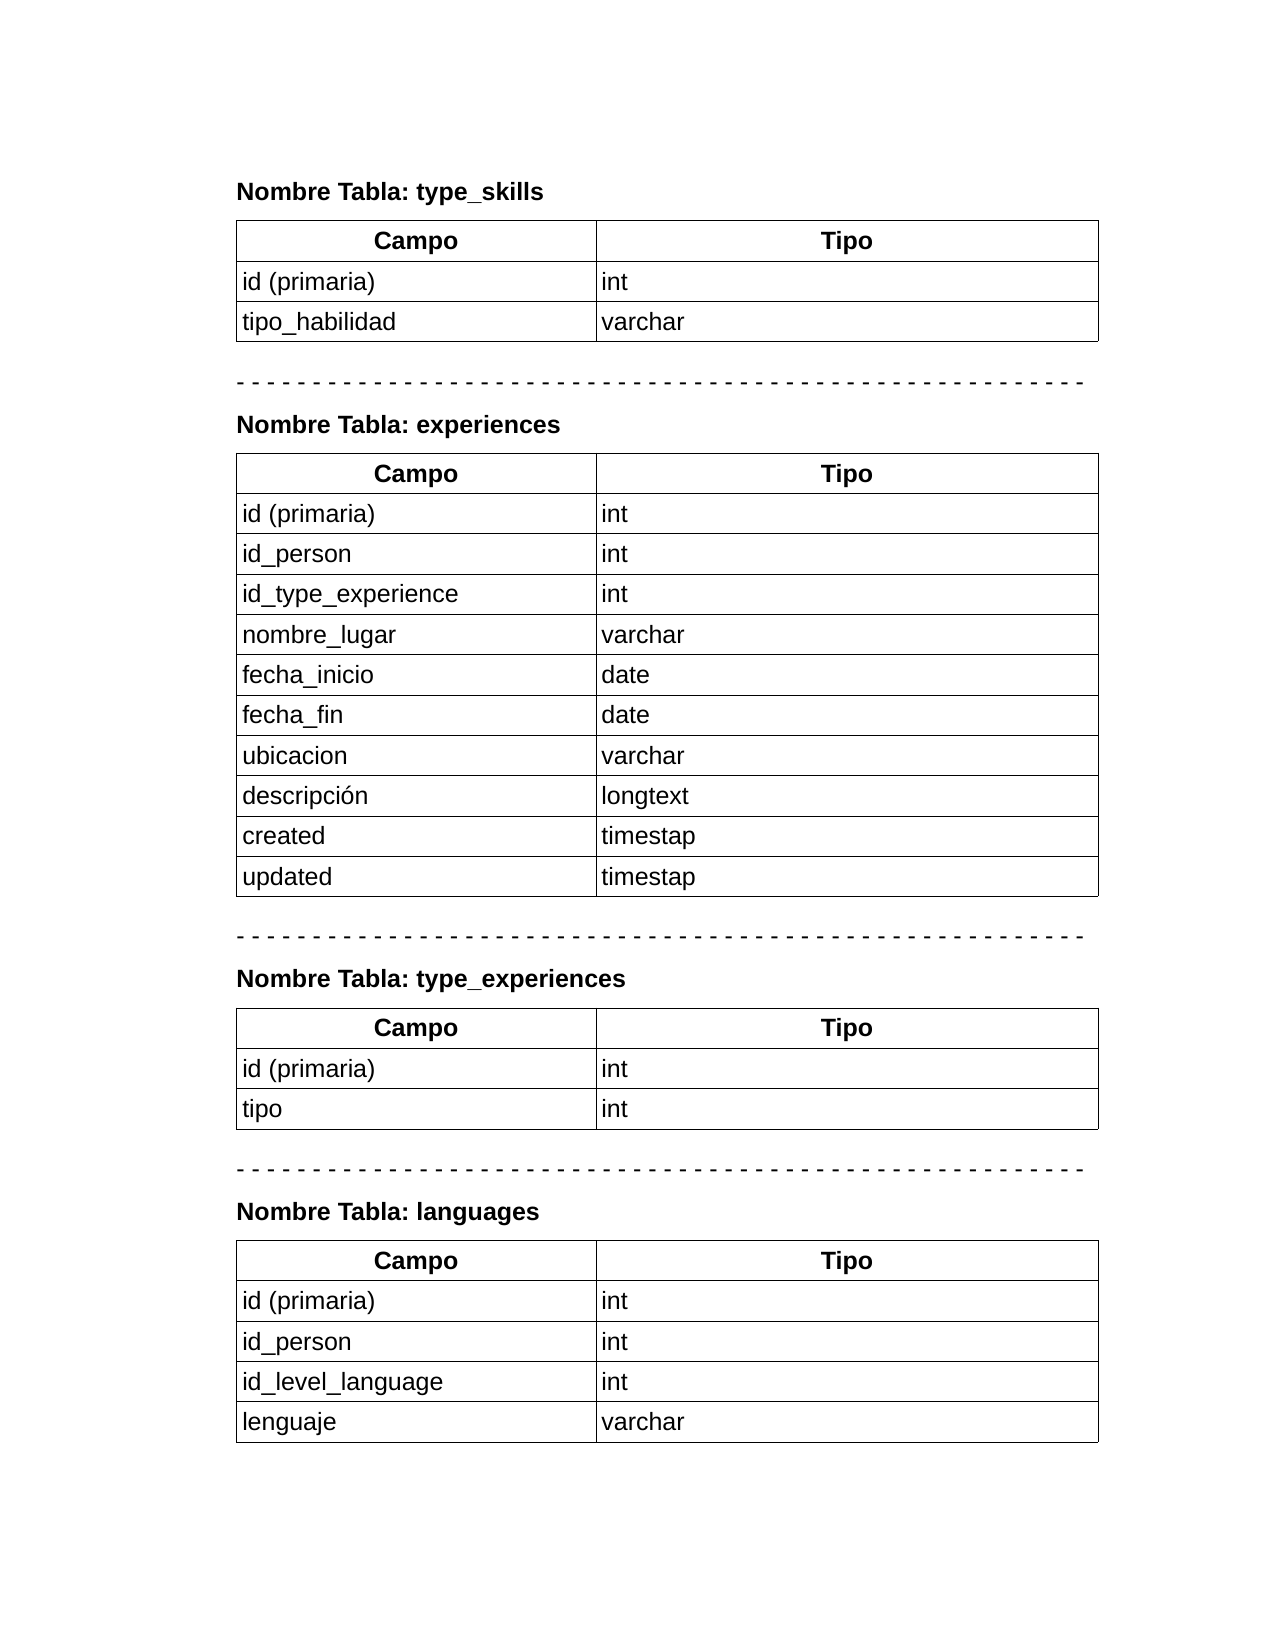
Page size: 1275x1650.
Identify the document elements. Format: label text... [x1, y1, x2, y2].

table_header Tipo [597, 221, 1098, 261]
text - - - - - - - - - - - - - - - - - - - - - - - - - - - - - - - - - - - - - - - - - - - - - - - - - - - - - - - - [236, 366, 1098, 395]
table_header Campo [237, 1009, 596, 1048]
table_cell tipo_habilidad [237, 302, 596, 341]
table_header Tipo [597, 454, 1098, 493]
table_header Campo [237, 454, 596, 493]
table_cell id_person [237, 1322, 596, 1361]
table_cell int [597, 262, 1098, 301]
table_cell int [597, 534, 1098, 574]
table_cell timestap [597, 817, 1098, 856]
text - - - - - - - - - - - - - - - - - - - - - - - - - - - - - - - - - - - - - - - - - - - - - - - - - - - - - - - - [236, 921, 1098, 950]
table_cell id_person [237, 534, 596, 574]
table_cell int [597, 1089, 1098, 1128]
table_header Tipo [597, 1009, 1098, 1048]
table_cell descripción [237, 776, 596, 816]
table_header Tipo [597, 1241, 1098, 1280]
text Nombre Tabla: type_experiences [236, 964, 1098, 993]
table_cell tipo [237, 1089, 596, 1128]
table_cell id_level_language [237, 1362, 596, 1401]
table_cell ubicacion [237, 736, 596, 775]
table_cell int [597, 1049, 1098, 1088]
table_cell longtext [597, 776, 1098, 816]
table_cell id (primaria) [237, 262, 596, 301]
text Nombre Tabla: experiences [236, 409, 1098, 438]
table_header Campo [237, 1241, 596, 1280]
table_cell id (primaria) [237, 1049, 596, 1088]
table_cell lenguaje [237, 1402, 596, 1442]
table_cell date [597, 655, 1098, 694]
table_cell timestap [597, 857, 1098, 896]
table_cell int [597, 1362, 1098, 1401]
text - - - - - - - - - - - - - - - - - - - - - - - - - - - - - - - - - - - - - - - - - - - - - - - - - - - - - - - - [236, 1154, 1098, 1182]
table_cell fecha_inicio [237, 655, 596, 694]
table_cell id (primaria) [237, 494, 596, 533]
table_cell id_type_experience [237, 575, 596, 614]
text Nombre Tabla: type_skills [236, 177, 1098, 206]
table_cell int [597, 494, 1098, 533]
table_cell fecha_fin [237, 696, 596, 735]
table_cell created [237, 817, 596, 856]
table_cell int [597, 1322, 1098, 1361]
table_header Campo [237, 221, 596, 261]
table_cell date [597, 696, 1098, 735]
text Nombre Tabla: languages [236, 1197, 1098, 1226]
table_cell updated [237, 857, 596, 896]
table_cell varchar [597, 302, 1098, 341]
table_cell nombre_lugar [237, 615, 596, 654]
table_cell varchar [597, 615, 1098, 654]
table_cell int [597, 575, 1098, 614]
table_cell varchar [597, 1402, 1098, 1442]
table_cell id (primaria) [237, 1281, 596, 1321]
table_cell int [597, 1281, 1098, 1321]
table_cell varchar [597, 736, 1098, 775]
